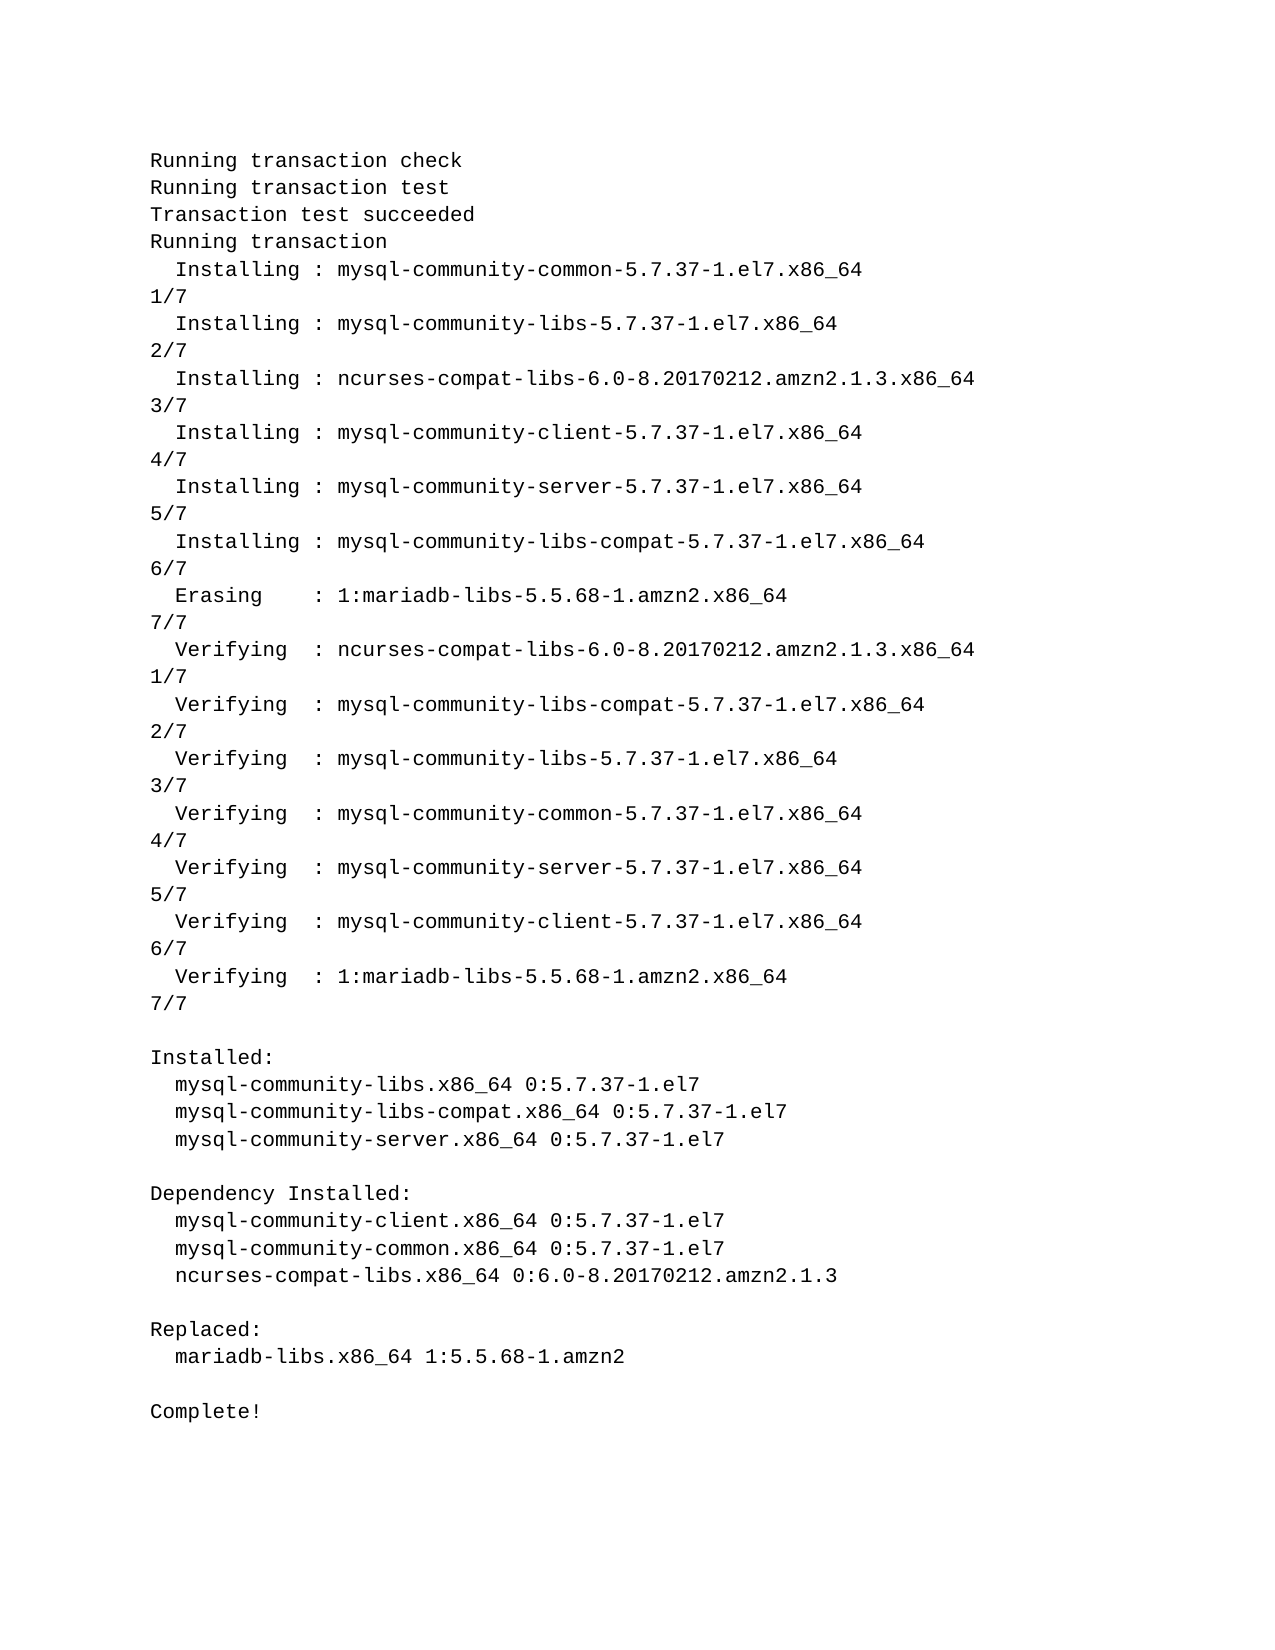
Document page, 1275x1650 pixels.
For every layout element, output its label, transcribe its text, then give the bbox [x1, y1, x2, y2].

text Verifying : mysql-community-common-5.7.37-1.el7.x86_64 4/7 [150, 802, 1125, 853]
text Verifying : mysql-community-libs-compat-5.7.37-1.el7.x86_64 2/7 [150, 694, 1125, 744]
text mariadb-libs.x86_64 1:5.5.68-1.amzn2 [150, 1346, 1125, 1370]
text Running transaction [150, 232, 1125, 255]
text Installed: [150, 1047, 1125, 1071]
text Running transaction check [150, 150, 1125, 174]
text mysql-community-libs-compat.x86_64 0:5.7.37-1.el7 [150, 1102, 1125, 1125]
text Installing : ncurses-compat-libs-6.0-8.20170212.amzn2.1.3.x86_64 3/7 [150, 367, 1125, 418]
text Verifying : ncurses-compat-libs-6.0-8.20170212.amzn2.1.3.x86_64 1/7 [150, 639, 1125, 690]
text Running transaction test [150, 177, 1125, 201]
text Installing : mysql-community-libs-compat-5.7.37-1.el7.x86_64 6/7 [150, 531, 1125, 581]
text Verifying : mysql-community-server-5.7.37-1.el7.x86_64 5/7 [150, 857, 1125, 908]
text Replaced: [150, 1319, 1125, 1343]
text mysql-community-server.x86_64 0:5.7.37-1.el7 [150, 1129, 1125, 1152]
text mysql-community-libs.x86_64 0:5.7.37-1.el7 [150, 1074, 1125, 1098]
text mysql-community-common.x86_64 0:5.7.37-1.el7 [150, 1237, 1125, 1261]
text mysql-community-client.x86_64 0:5.7.37-1.el7 [150, 1210, 1125, 1234]
text Verifying : 1:mariadb-libs-5.5.68-1.amzn2.x86_64 7/7 [150, 966, 1125, 1016]
text Installing : mysql-community-libs-5.7.37-1.el7.x86_64 2/7 [150, 313, 1125, 364]
text ncurses-compat-libs.x86_64 0:6.0-8.20170212.amzn2.1.3 [150, 1265, 1125, 1288]
text Installing : mysql-community-server-5.7.37-1.el7.x86_64 5/7 [150, 476, 1125, 527]
text Dependency Installed: [150, 1183, 1125, 1207]
text Verifying : mysql-community-libs-5.7.37-1.el7.x86_64 3/7 [150, 748, 1125, 799]
text Verifying : mysql-community-client-5.7.37-1.el7.x86_64 6/7 [150, 911, 1125, 962]
text Complete! [150, 1401, 1125, 1424]
text Installing : mysql-community-client-5.7.37-1.el7.x86_64 4/7 [150, 422, 1125, 473]
text Transaction test succeeded [150, 204, 1125, 228]
text Erasing : 1:mariadb-libs-5.5.68-1.amzn2.x86_64 7/7 [150, 585, 1125, 636]
text Installing : mysql-community-common-5.7.37-1.el7.x86_64 1/7 [150, 259, 1125, 309]
